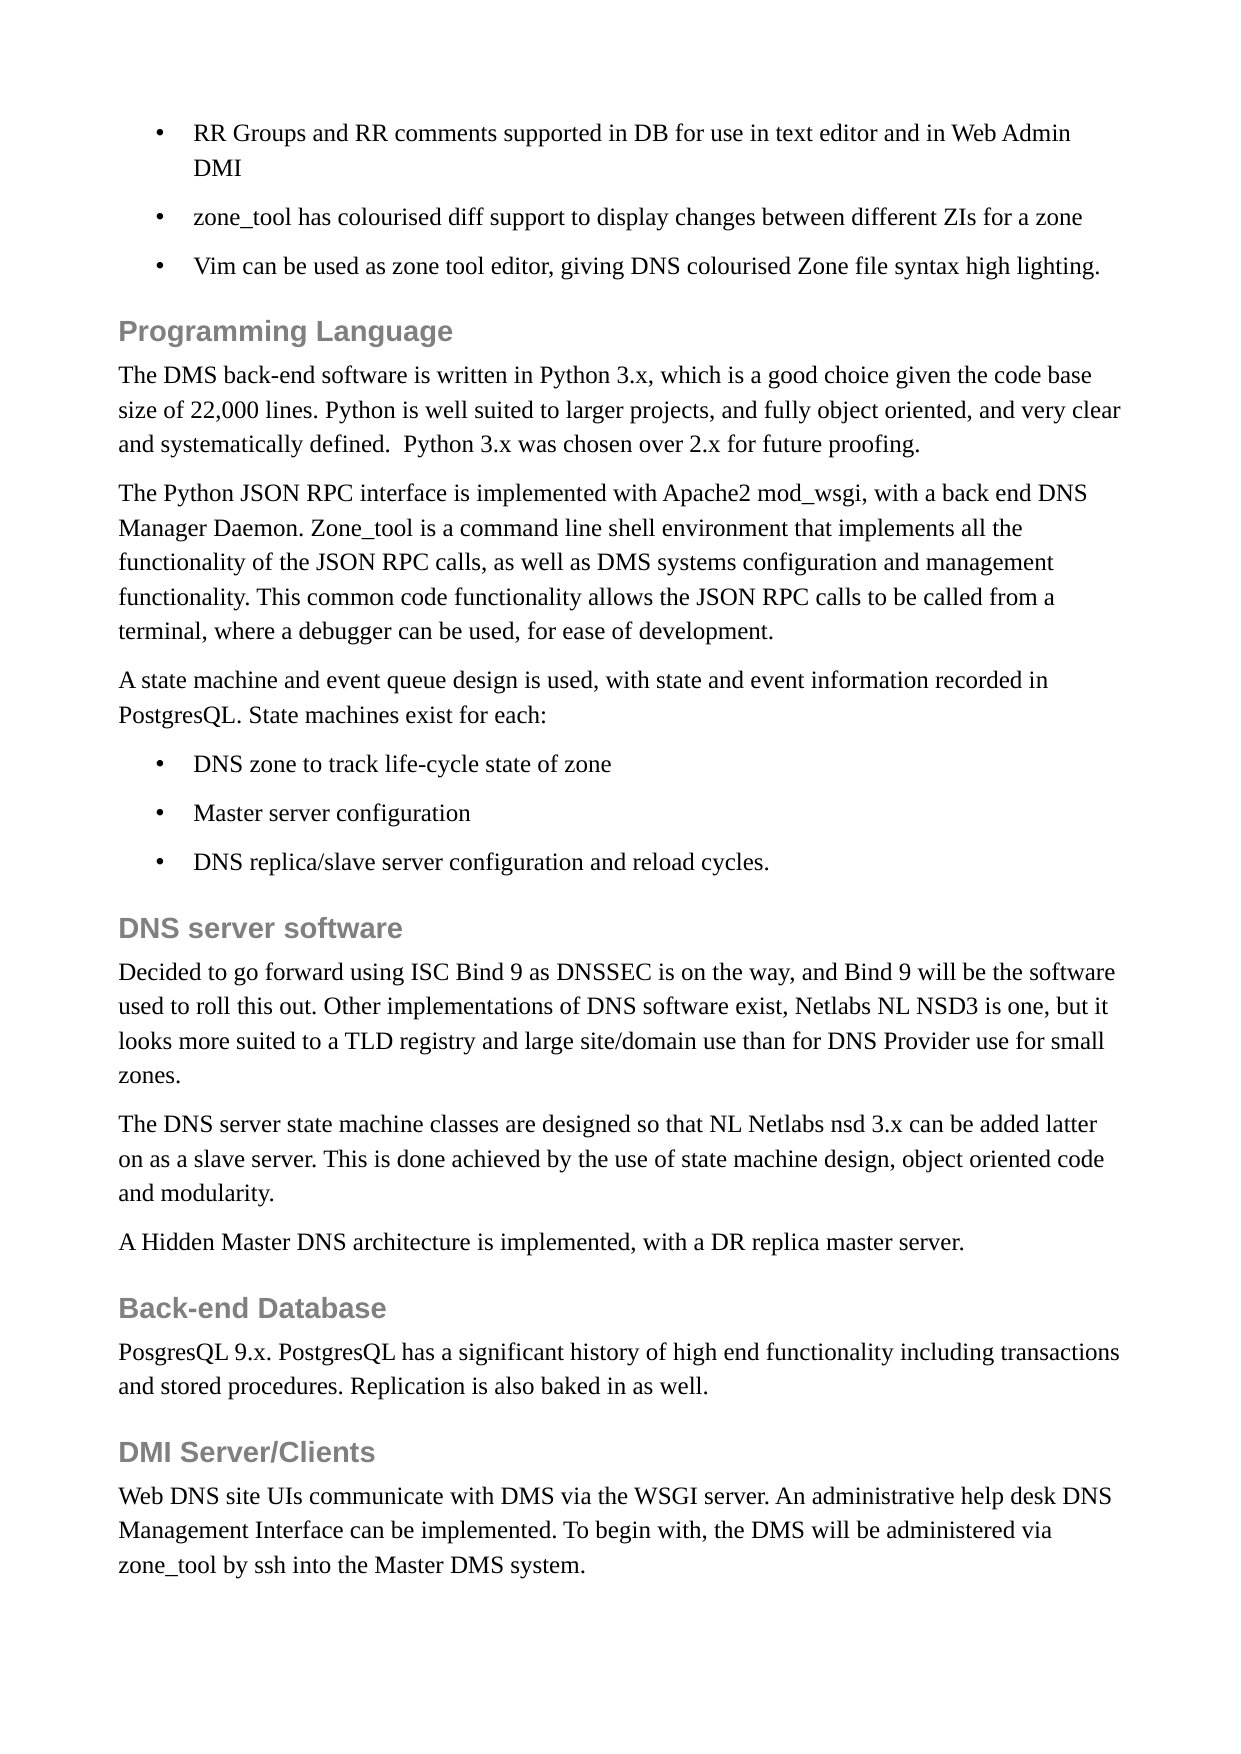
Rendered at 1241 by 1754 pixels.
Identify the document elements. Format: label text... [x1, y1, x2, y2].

text A state machine and event queue design is used, with state and event information recorded in PostgresQL. State machines exist for each: [118, 665, 1122, 729]
subtitle Back-end Database [118, 1291, 1122, 1324]
list RR Groups and RR comments supported in DB for use in text editor and in Web Admin DMI [156, 118, 1122, 181]
list DNS zone to track life-cycle state of zone [156, 749, 1122, 778]
list DNS replica/slave server configuration and reload cycles. [156, 847, 1122, 876]
text Web DNS site UIs communicate with DMS via the WSGI server. An administrative help desk DNS Management Interface can be implemented. To begin with, the DMS will be administered via zone_tool by ssh into the Master DMS system. [118, 1481, 1122, 1579]
text The DNS server state machine classes are designed so that NL Netlabs nsd 3.x can be added latter on as a slave server. This is done achieved by the use of state machine design, object oriented code and modularity. [118, 1109, 1122, 1207]
text PosgresQL 9.x. PostgresQL has a significant history of high end functionality including transactions and stored procedures. Replication is also baked in as well. [118, 1337, 1122, 1400]
subtitle DMI Server/Clients [118, 1435, 1122, 1469]
list Vim can be used as zone tool editor, giving DNS colourised Zone file syntax high lighting. [156, 251, 1122, 279]
text The Python JSON RPC interface is implemented with Apache2 mod_wsgi, with a back end DNS Manager Daemon. Zone_tool is a command line shell environment that implements all the functionality of the JSON RPC calls, as well as DMS systems configuration and management functionality. This common code functionality allows the JSON RPC calls to be called from a terminal, where a debugger can be used, for ease of development. [118, 478, 1122, 645]
list zone_tool has colourised diff support to display changes between different ZIs for a zone [156, 202, 1122, 230]
list Master server configuration [156, 798, 1122, 827]
subtitle DNS server software [118, 911, 1122, 944]
text Decided to go forward using ISC Bind 9 as DNSSEC is on the way, and Bind 9 will be the software used to roll this out. Other implementations of DNS software exist, Netlabs NL NSD3 is one, but it looks more suited to a TLD registry and large site/domain use than for DNS Provider use for small zones. [118, 957, 1122, 1089]
text A Hidden Master DNS architecture is implemented, with a DR replica master server. [118, 1227, 1122, 1256]
subtitle Programming Language [118, 314, 1122, 348]
text The DMS back-end software is written in Python 3.x, which is a good choice given the code base size of 22,000 lines. Python is well suited to larger projects, and fully object oriented, and very clear and systematically defined. Python 3.x was chosen over 2.x for future proofing. [118, 360, 1122, 458]
